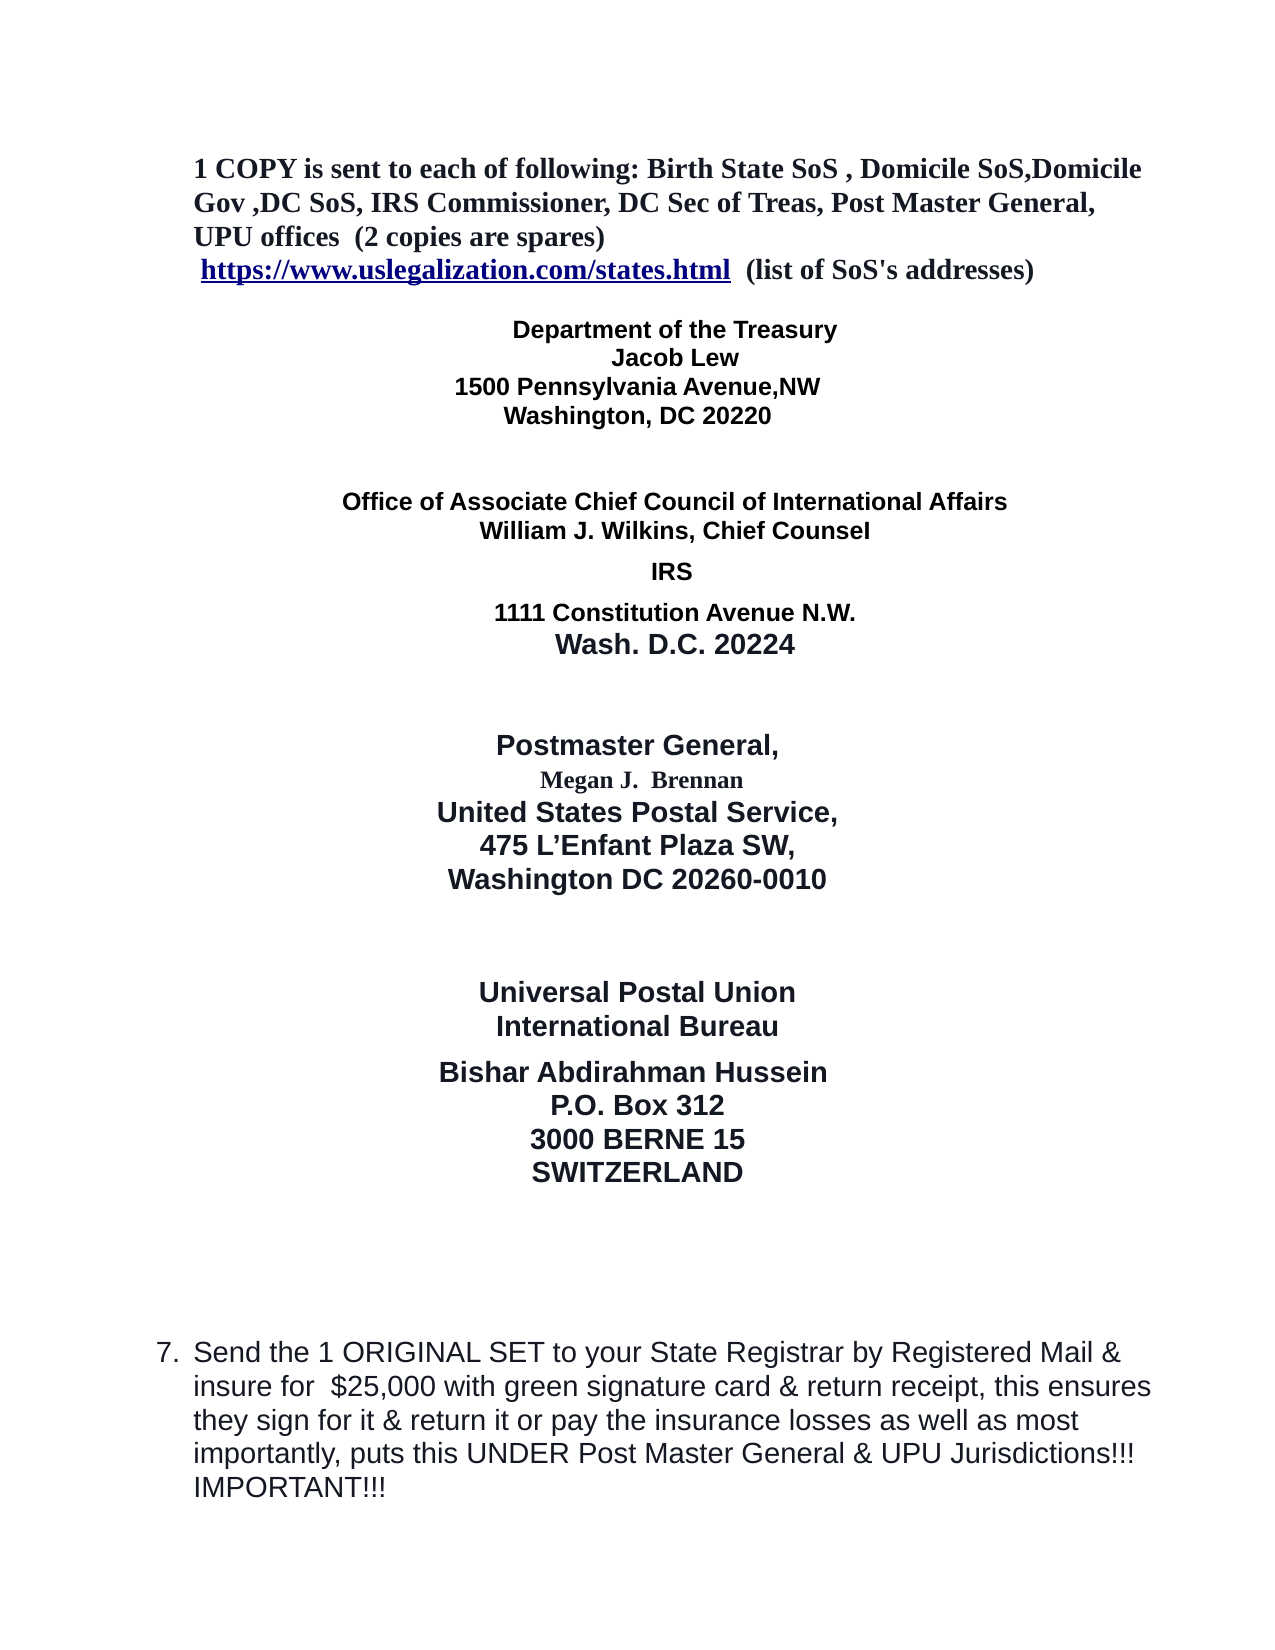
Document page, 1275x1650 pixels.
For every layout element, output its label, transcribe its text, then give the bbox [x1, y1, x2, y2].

text Megan J. Brennan [118, 761, 1157, 795]
list IMPORTANT!!! [156, 1469, 1157, 1503]
text Universal Postal Union International Bureau [118, 975, 1157, 1042]
text Washington, DC 20220 [118, 401, 1157, 429]
list Jacob Lew [156, 343, 1157, 372]
text United States Postal Service, [118, 795, 1157, 828]
text Bishar Abdirahman Hussein P.O. Box 312 3000 BERNE 15 SWITZERLAND [118, 1054, 1157, 1189]
text Postmaster General, [118, 728, 1157, 761]
list 1111 Constitution Avenue N.W. [156, 598, 1157, 627]
text Washington DC 20260-0010 [118, 862, 1157, 895]
text 475 L’Enfant Plaza SW, [118, 828, 1157, 862]
list 1 COPY is sent to each of following: Birth State SoS , Domicile SoS,Domicile Gov ,DC SoS, IRS Commissioner, DC Sec of Treas, Post Master General, UPU offices (2 copies are spares) [156, 152, 1157, 252]
list Send the 1 ORIGINAL SET to your State Registrar by Registered Mail & insure for $25,000 with green signature card & return receipt, this ensures they sign for it & return it or pay the insurance losses as well as most importantly, puts this UNDER Post Master General & UPU Jurisdictions!!! [156, 1335, 1157, 1469]
text 1500 Pennsylvania Avenue,NW [118, 372, 1157, 401]
list William J. Wilkins, Chief CounseI [156, 516, 1157, 544]
list Department of the Treasury [156, 314, 1157, 343]
list Office of Associate Chief Council of International Affairs [156, 487, 1157, 516]
list Wash. D.C. 20224 [156, 627, 1157, 661]
list IRS [156, 557, 1157, 586]
list https://www.uslegalization.com/states.html (list of SoS's addresses) [156, 252, 1157, 286]
